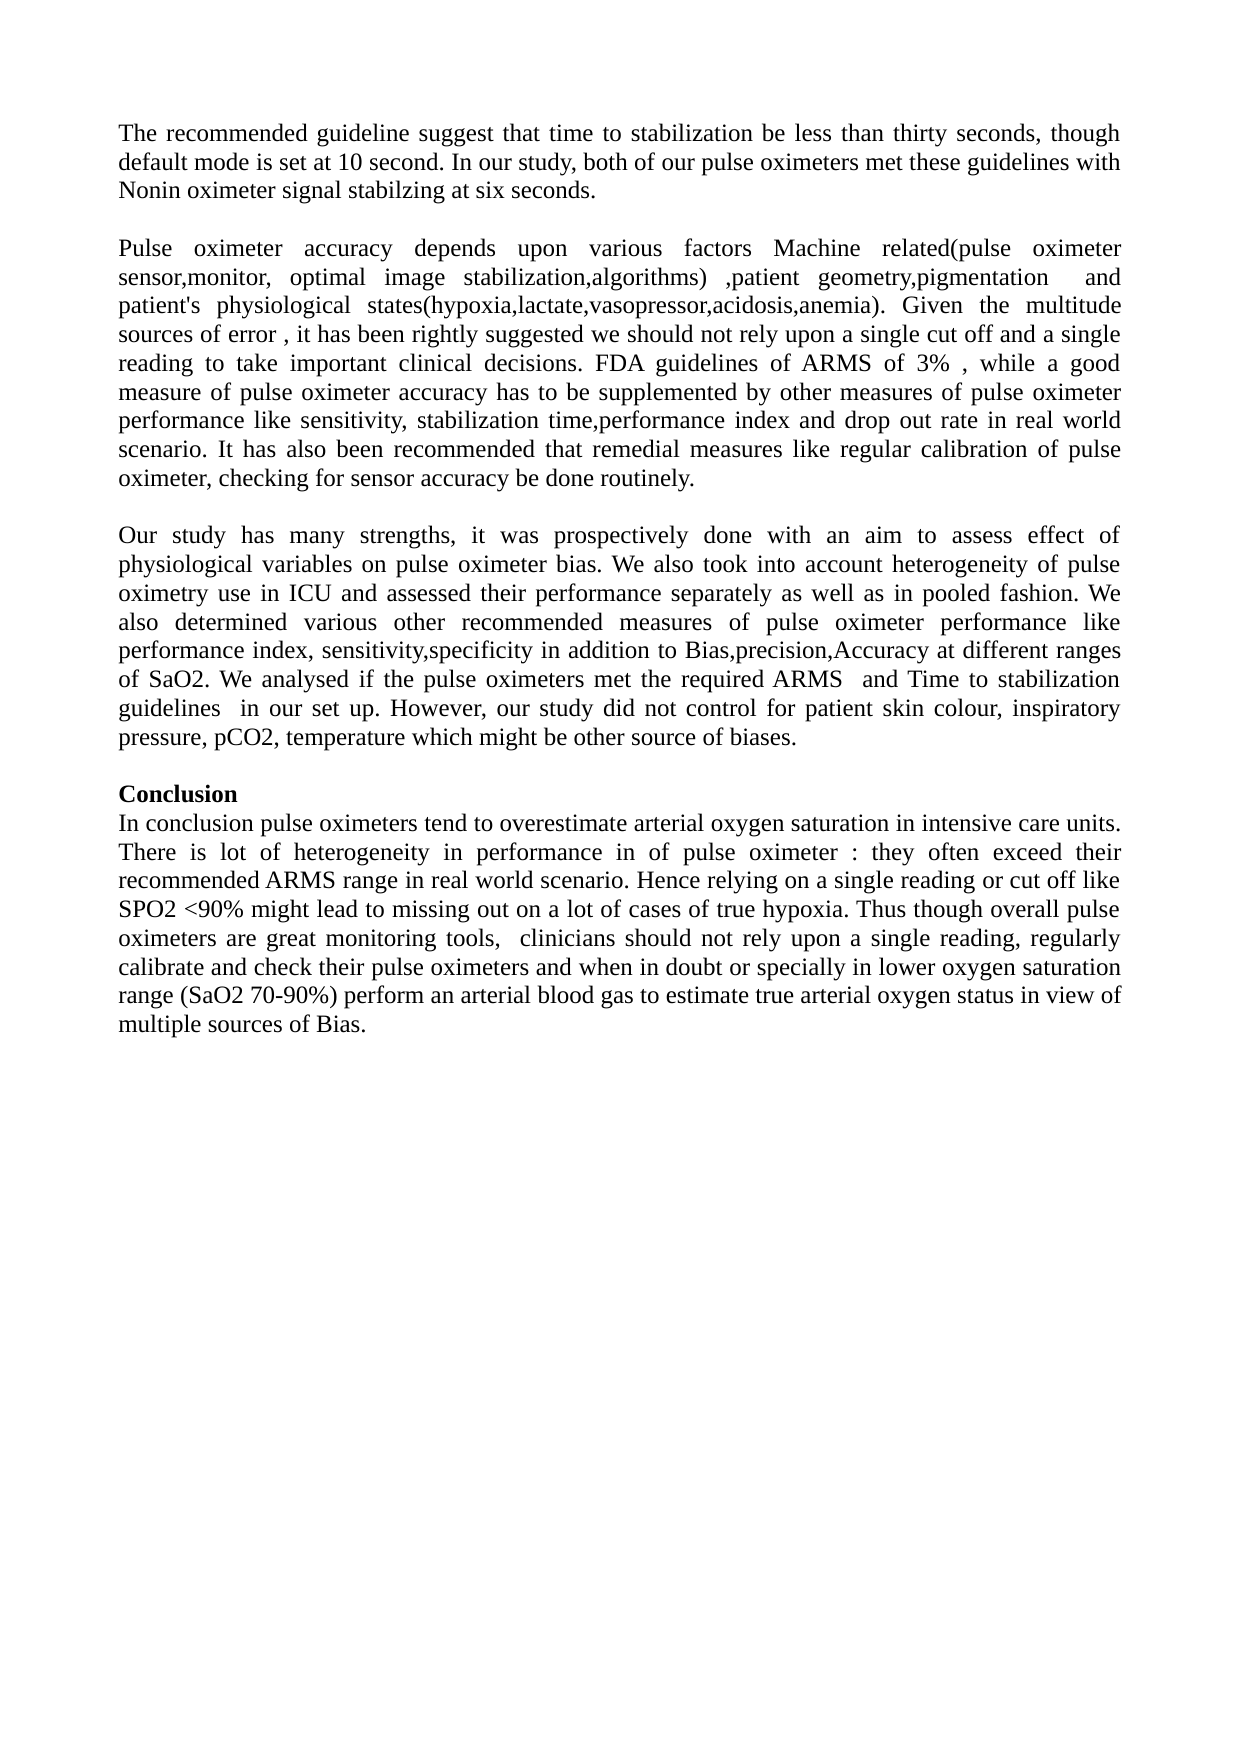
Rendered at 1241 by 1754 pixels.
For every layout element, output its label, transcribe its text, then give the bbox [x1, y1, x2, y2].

text In conclusion pulse oximeters tend to overestimate arterial oxygen saturation in intensive care units. There is lot of heterogeneity in performance in of pulse oximeter : they often exceed their recommended ARMS range in real world scenario. Hence relying on a single reading or cut off like SPO2 <90% might lead to missing out on a lot of cases of true hypoxia. Thus though overall pulse oximeters are great monitoring tools, clinicians should not rely upon a single reading, regularly calibrate and check their pulse oximeters and when in doubt or specially in lower oxygen saturation range (SaO2 70-90%) perform an arterial blood gas to estimate true arterial oxygen status in view of multiple sources of Bias. [118, 808, 1122, 1038]
text Pulse oximeter accuracy depends upon various factors Machine related(pulse oximeter sensor,monitor, optimal image stabilization,algorithms) ,patient geometry,pigmentation and patient's physiological states(hypoxia,lactate,vasopressor,acidosis,anemia). Given the multitude sources of error , it has been rightly suggested we should not rely upon a single cut off and a single reading to take important clinical decisions. FDA guidelines of ARMS of 3% , while a good measure of pulse oximeter accuracy has to be supplemented by other measures of pulse oximeter performance like sensitivity, stabilization time,performance index and drop out rate in real world scenario. It has also been recommended that remedial measures like regular calibration of pulse oximeter, checking for sensor accuracy be done routinely. [118, 233, 1122, 492]
text Our study has many strengths, it was prospectively done with an aim to assess effect of physiological variables on pulse oximeter bias. We also took into account heterogeneity of pulse oximetry use in ICU and assessed their performance separately as well as in pooled fashion. We also determined various other recommended measures of pulse oximeter performance like performance index, sensitivity,specificity in addition to Bias,precision,Accuracy at different ranges of SaO2. We analysed if the pulse oximeters met the required ARMS and Time to stabilization guidelines in our set up. However, our study did not control for patient skin colour, inspiratory pressure, pCO2, temperature which might be other source of biases. [118, 521, 1122, 751]
text Conclusion [118, 779, 1122, 808]
text The recommended guideline suggest that time to stabilization be less than thirty seconds, though default mode is set at 10 second. In our study, both of our pulse oximeters met these guidelines with Nonin oximeter signal stabilzing at six seconds. [118, 118, 1122, 204]
